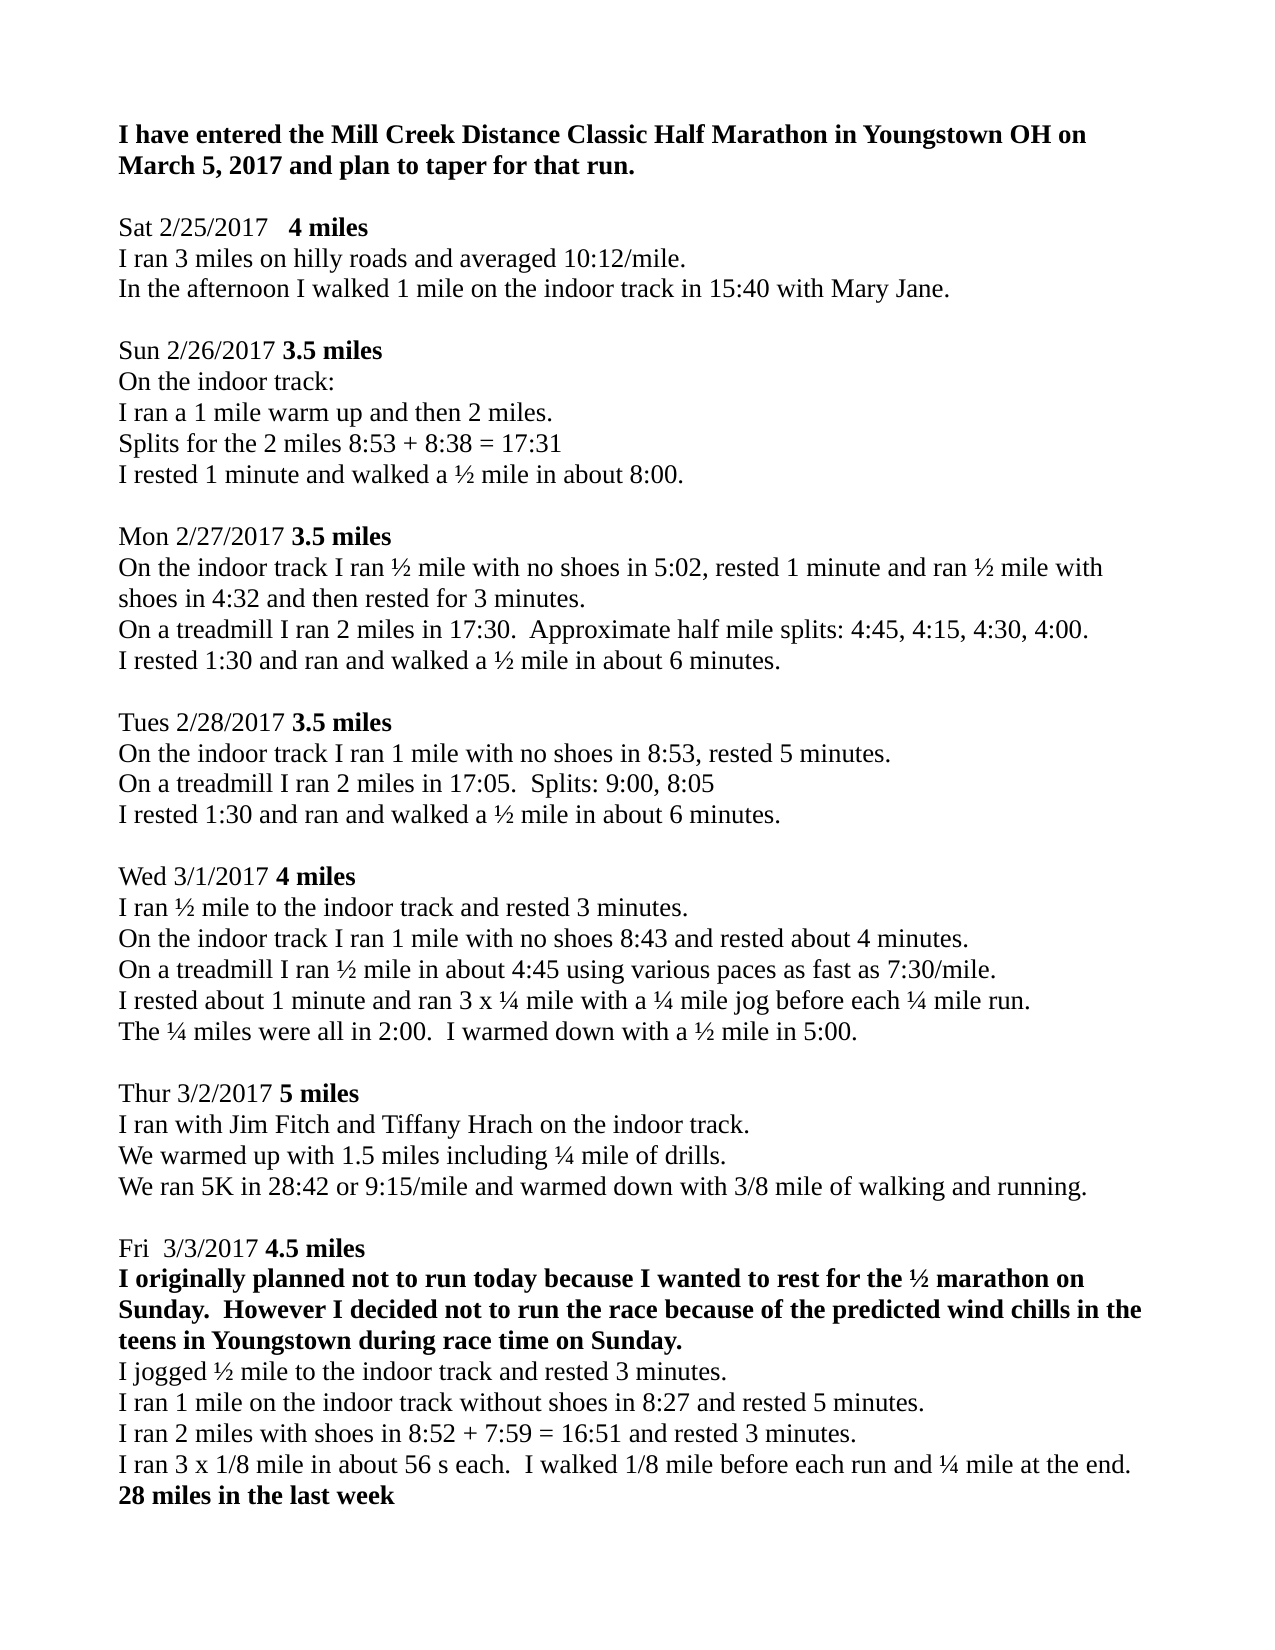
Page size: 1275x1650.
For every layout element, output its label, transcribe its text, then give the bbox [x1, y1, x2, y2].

text I rested 1:30 and ran and walked a ½ mile in about 6 minutes. [118, 799, 1157, 830]
text I rested 1:30 and ran and walked a ½ mile in about 6 minutes. [118, 644, 1157, 675]
text On the indoor track I ran 1 mile with no shoes 8:43 and rested about 4 minutes. [118, 922, 1157, 953]
text We warmed up with 1.5 miles including ¼ mile of drills. [118, 1139, 1157, 1170]
text Tues 2/28/2017 3.5 miles [118, 706, 1157, 737]
text I jogged ½ mile to the indoor track and rested 3 minutes. [118, 1356, 1157, 1387]
text I ran 2 miles with shoes in 8:52 + 7:59 = 16:51 and rested 3 minutes. [118, 1417, 1157, 1448]
text I have entered the Mill Creek Distance Classic Half Marathon in Youngstown OH on March 5, 2017 and plan to taper for that run. [118, 118, 1157, 180]
text On a treadmill I ran 2 miles in 17:30. Approximate half mile splits: 4:45, 4:15, 4:30, 4:00. [118, 613, 1157, 644]
text I ran 1 mile on the indoor track without shoes in 8:27 and rested 5 minutes. [118, 1387, 1157, 1417]
text On the indoor track I ran 1 mile with no shoes in 8:53, rested 5 minutes. [118, 737, 1157, 768]
text Mon 2/27/2017 3.5 miles [118, 520, 1157, 551]
text Sun 2/26/2017 3.5 miles [118, 335, 1157, 366]
text Sat 2/25/2017 4 miles [118, 211, 1157, 242]
text On the indoor track: [118, 366, 1157, 397]
text Wed 3/1/2017 4 miles [118, 861, 1157, 892]
text Splits for the 2 miles 8:53 + 8:38 = 17:31 [118, 427, 1157, 458]
text I rested 1 minute and walked a ½ mile in about 8:00. [118, 458, 1157, 489]
text The ¼ miles were all in 2:00. I warmed down with a ½ mile in 5:00. [118, 1015, 1157, 1046]
text We ran 5K in 28:42 or 9:15/mile and warmed down with 3/8 mile of walking and running. [118, 1170, 1157, 1201]
text On a treadmill I ran ½ mile in about 4:45 using various paces as fast as 7:30/mile. [118, 953, 1157, 984]
text I rested about 1 minute and ran 3 x ¼ mile with a ¼ mile jog before each ¼ mile run. [118, 984, 1157, 1015]
text On the indoor track I ran ½ mile with no shoes in 5:02, rested 1 minute and ran ½ mile with shoes in 4:32 and then rested for 3 minutes. [118, 551, 1157, 613]
text I originally planned not to run today because I wanted to rest for the ½ marathon on Sunday. However I decided not to run the race because of the predicted wind chills in the teens in Youngstown during race time on Sunday. [118, 1263, 1157, 1356]
text Thur 3/2/2017 5 miles [118, 1077, 1157, 1108]
text 28 miles in the last week [118, 1479, 1157, 1510]
text On a treadmill I ran 2 miles in 17:05. Splits: 9:00, 8:05 [118, 768, 1157, 799]
text I ran with Jim Fitch and Tiffany Hrach on the indoor track. [118, 1108, 1157, 1139]
text I ran ½ mile to the indoor track and rested 3 minutes. [118, 892, 1157, 922]
text I ran 3 miles on hilly roads and averaged 10:12/mile. [118, 242, 1157, 273]
text I ran 3 x 1/8 mile in about 56 s each. I walked 1/8 mile before each run and ¼ mile at the end. [118, 1448, 1157, 1479]
text I ran a 1 mile warm up and then 2 miles. [118, 397, 1157, 427]
text Fri 3/3/2017 4.5 miles [118, 1232, 1157, 1263]
text In the afternoon I walked 1 mile on the indoor track in 15:40 with Mary Jane. [118, 273, 1157, 304]
